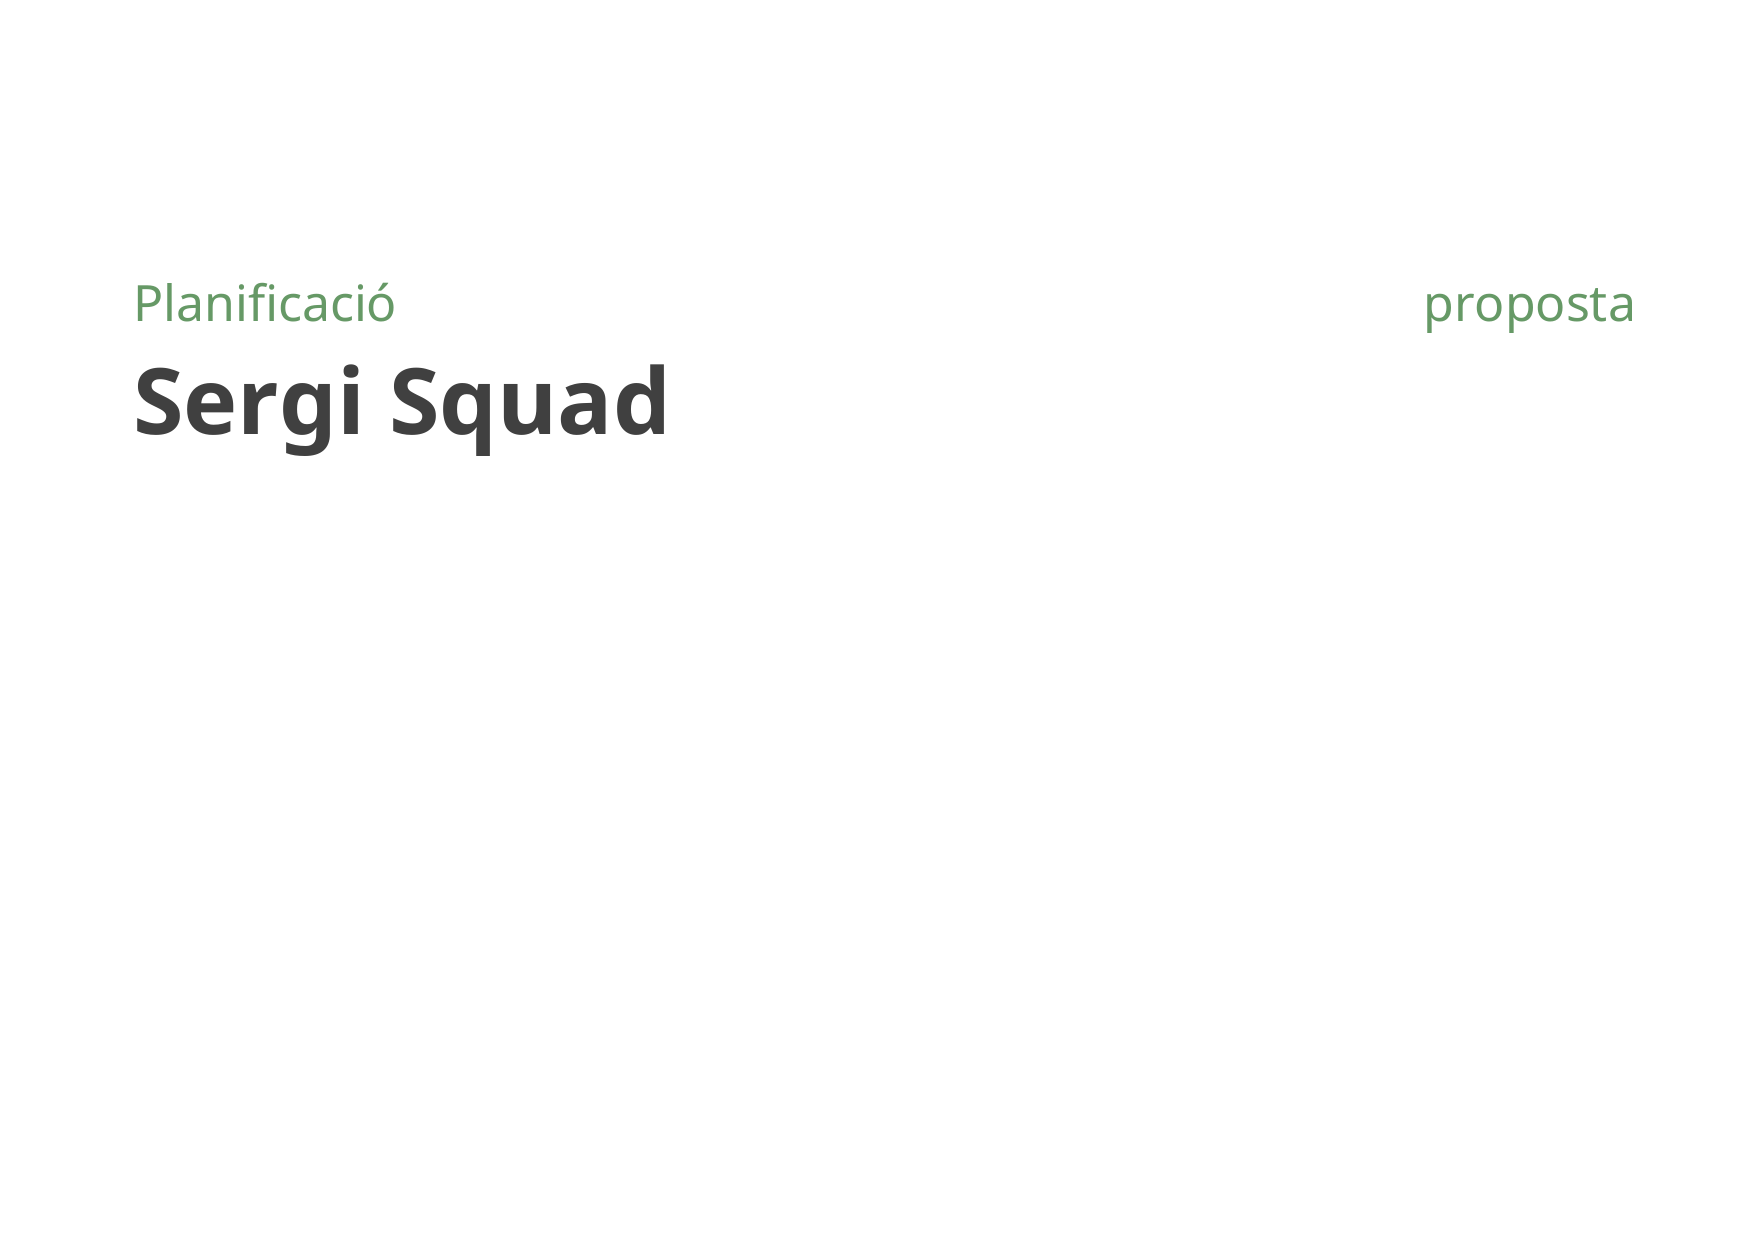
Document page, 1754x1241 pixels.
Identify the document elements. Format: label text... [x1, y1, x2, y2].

text Planificació proposta Sergi Squad [133, 268, 1636, 461]
